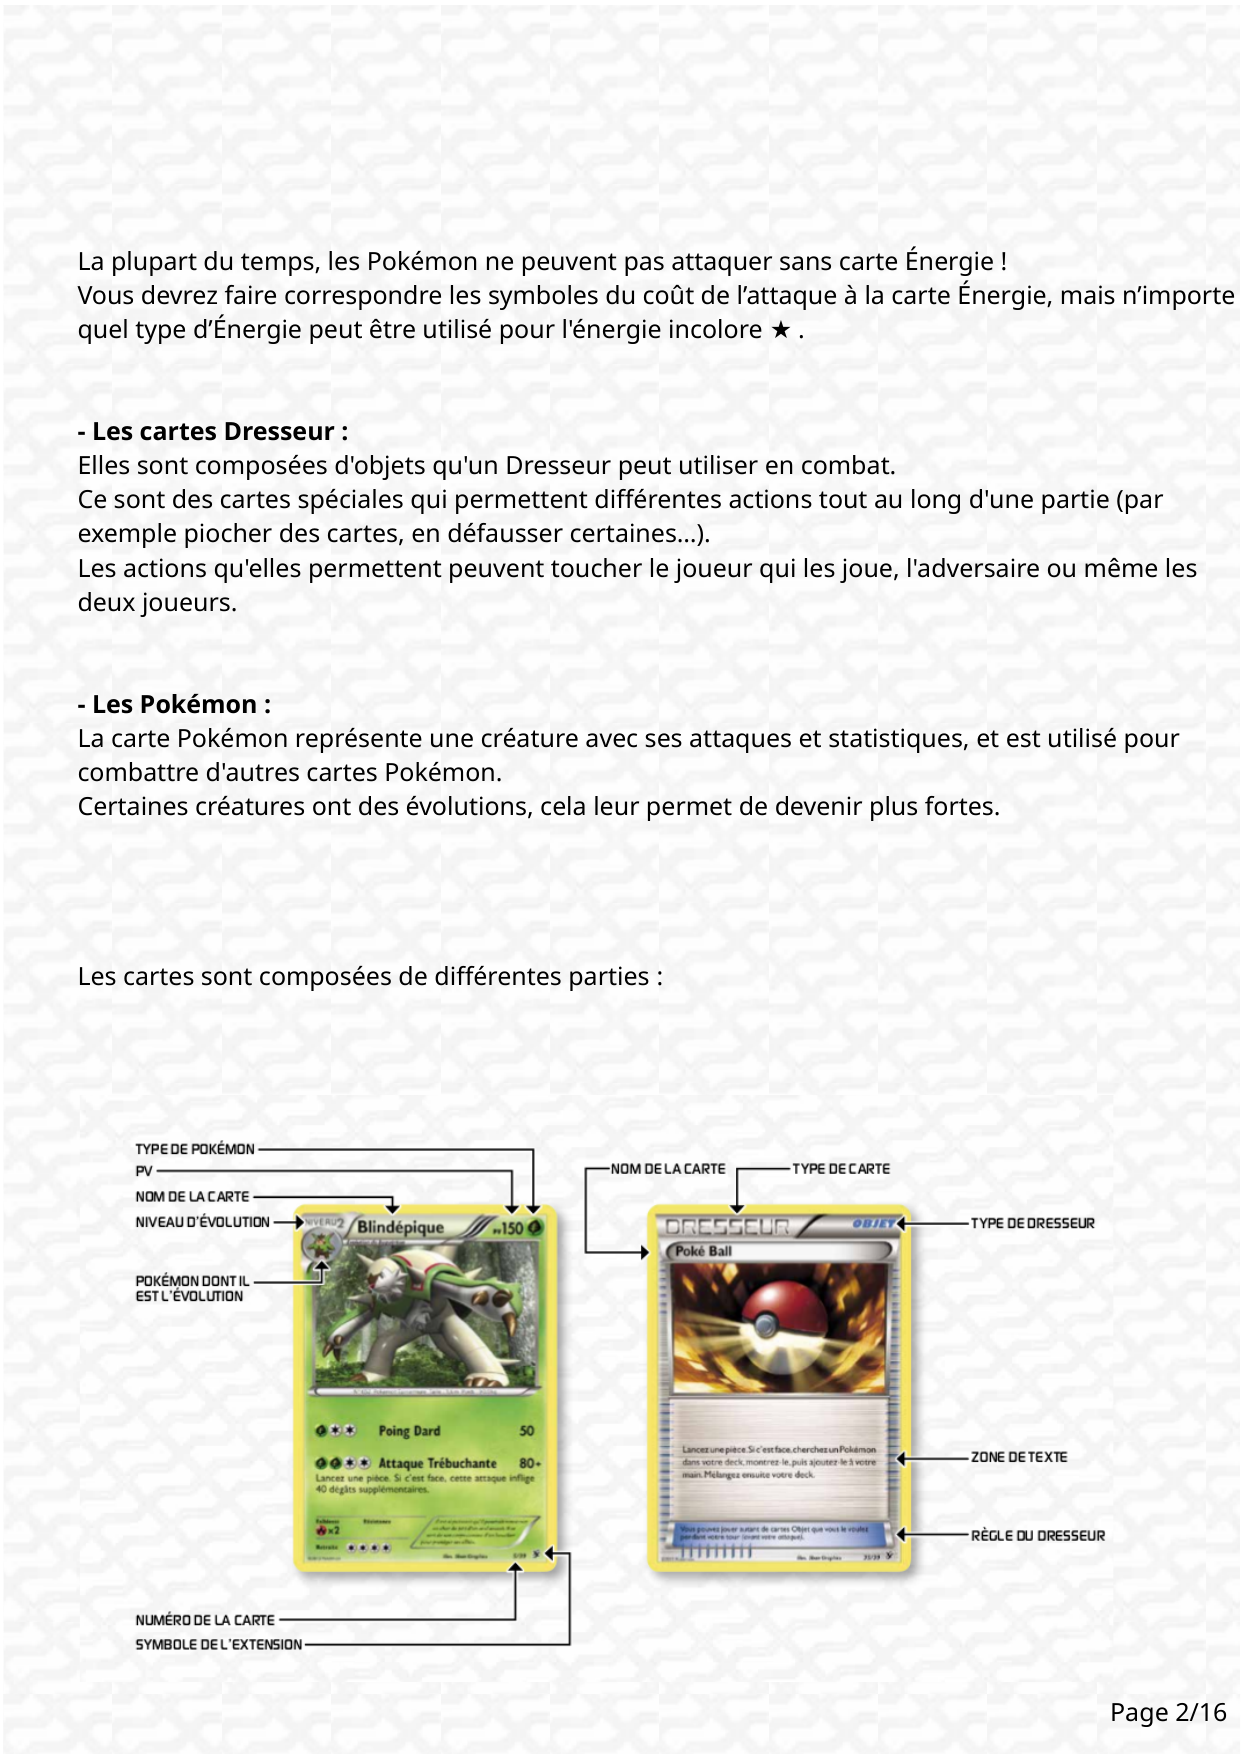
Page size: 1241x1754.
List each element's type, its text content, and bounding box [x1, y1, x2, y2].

text Vous devrez faire correspondre les symboles du coût de l’attaque à la carte Énergie, mais n’importe quel type d’Énergie peut être utilisé pour l'énergie incolore ★ . [77, 278, 1240, 346]
text La carte Pokémon représente une créature avec ses attaques et statistiques, et est utilisé pour combattre d'autres cartes Pokémon. [77, 721, 1240, 789]
text - Les cartes Dresseur : [77, 414, 1240, 448]
text La plupart du temps, les Pokémon ne peuvent pas attaquer sans carte Énergie ! [77, 244, 1240, 278]
text Elles sont composées d'objets qu'un Dresseur peut utiliser en combat. [77, 448, 1240, 482]
text Ce sont des cartes spéciales qui permettent différentes actions tout au long d'une partie (par exemple piocher des cartes, en défausser certaines…). [77, 482, 1240, 550]
text - Les Pokémon : [77, 686, 1240, 721]
text Certaines créatures ont des évolutions, cela leur permet de devenir plus fortes. [77, 789, 1240, 823]
text Les cartes sont composées de différentes parties : [77, 959, 1240, 993]
text Les actions qu'elles permettent peuvent toucher le joueur qui les joue, l'adversaire ou même les deux joueurs. [77, 550, 1240, 618]
picture [3, 5, 1241, 1754]
